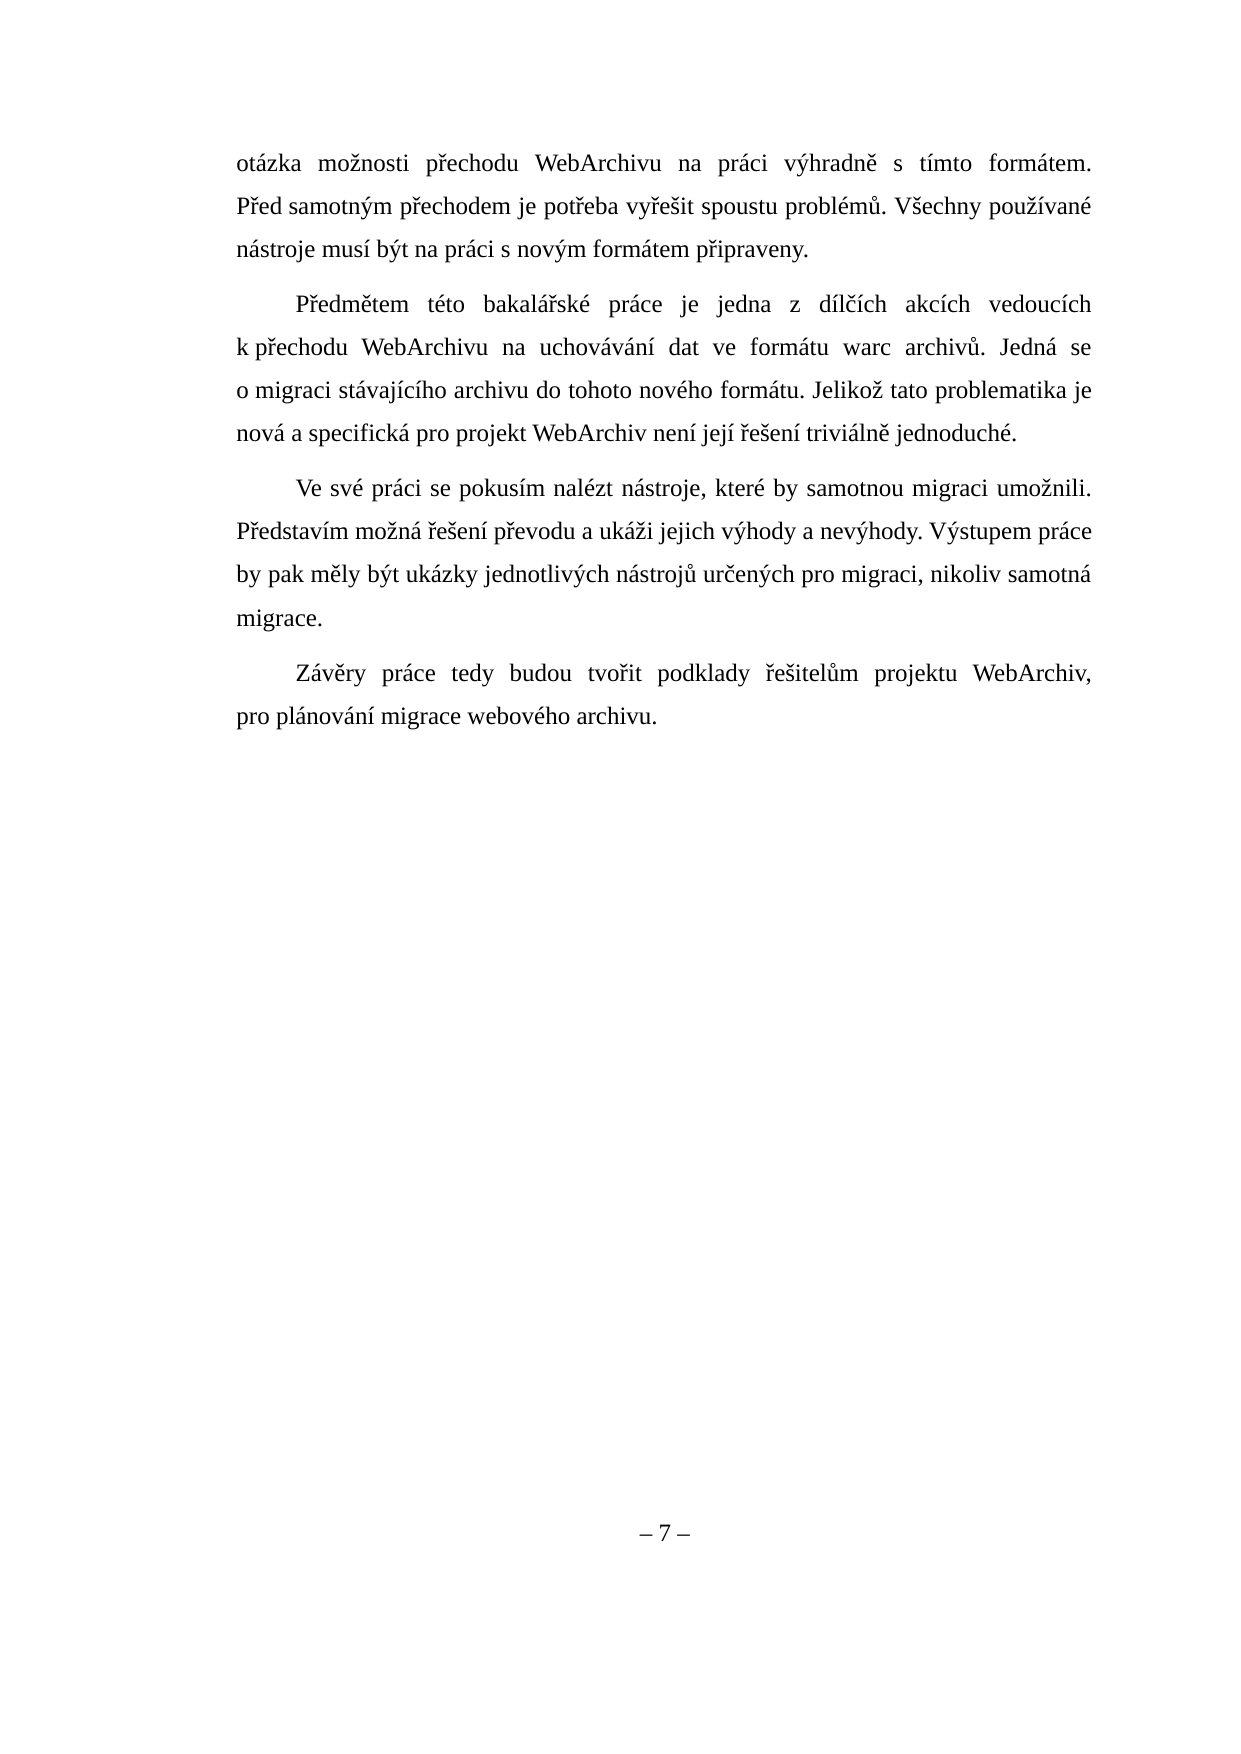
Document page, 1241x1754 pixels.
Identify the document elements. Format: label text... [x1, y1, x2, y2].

text Ve své práci se pokusím nalézt nástroje, které by samotnou migraci umožnili. Představím možná řešení převodu a ukáži jejich výhody a nevýhody. Výstupem práce by pak měly být ukázky jednotlivých nástrojů určených pro migraci, nikoliv samotná migrace. [236, 473, 1093, 631]
text Závěry práce tedy budou tvořit podklady řešitelům projektu WebArchiv, pro plánování migrace webového archivu. [236, 658, 1093, 729]
text otázka možnosti přechodu WebArchivu na práci výhradně s tímto formátem. Před samotným přechodem je potřeba vyřešit spoustu problémů. Všechny používané nástroje musí být na práci s novým formátem připraveny. [236, 148, 1093, 263]
text Předmětem této bakalářské práce je jedna z dílčích akcích vedoucích k přechodu WebArchivu na uchovávání dat ve formátu warc archivů. Jedná se o migraci stávajícího archivu do tohoto nového formátu. Jelikož tato problematika je nová a specifická pro projekt WebArchiv není její řešení triviálně jednoduché. [236, 289, 1093, 447]
